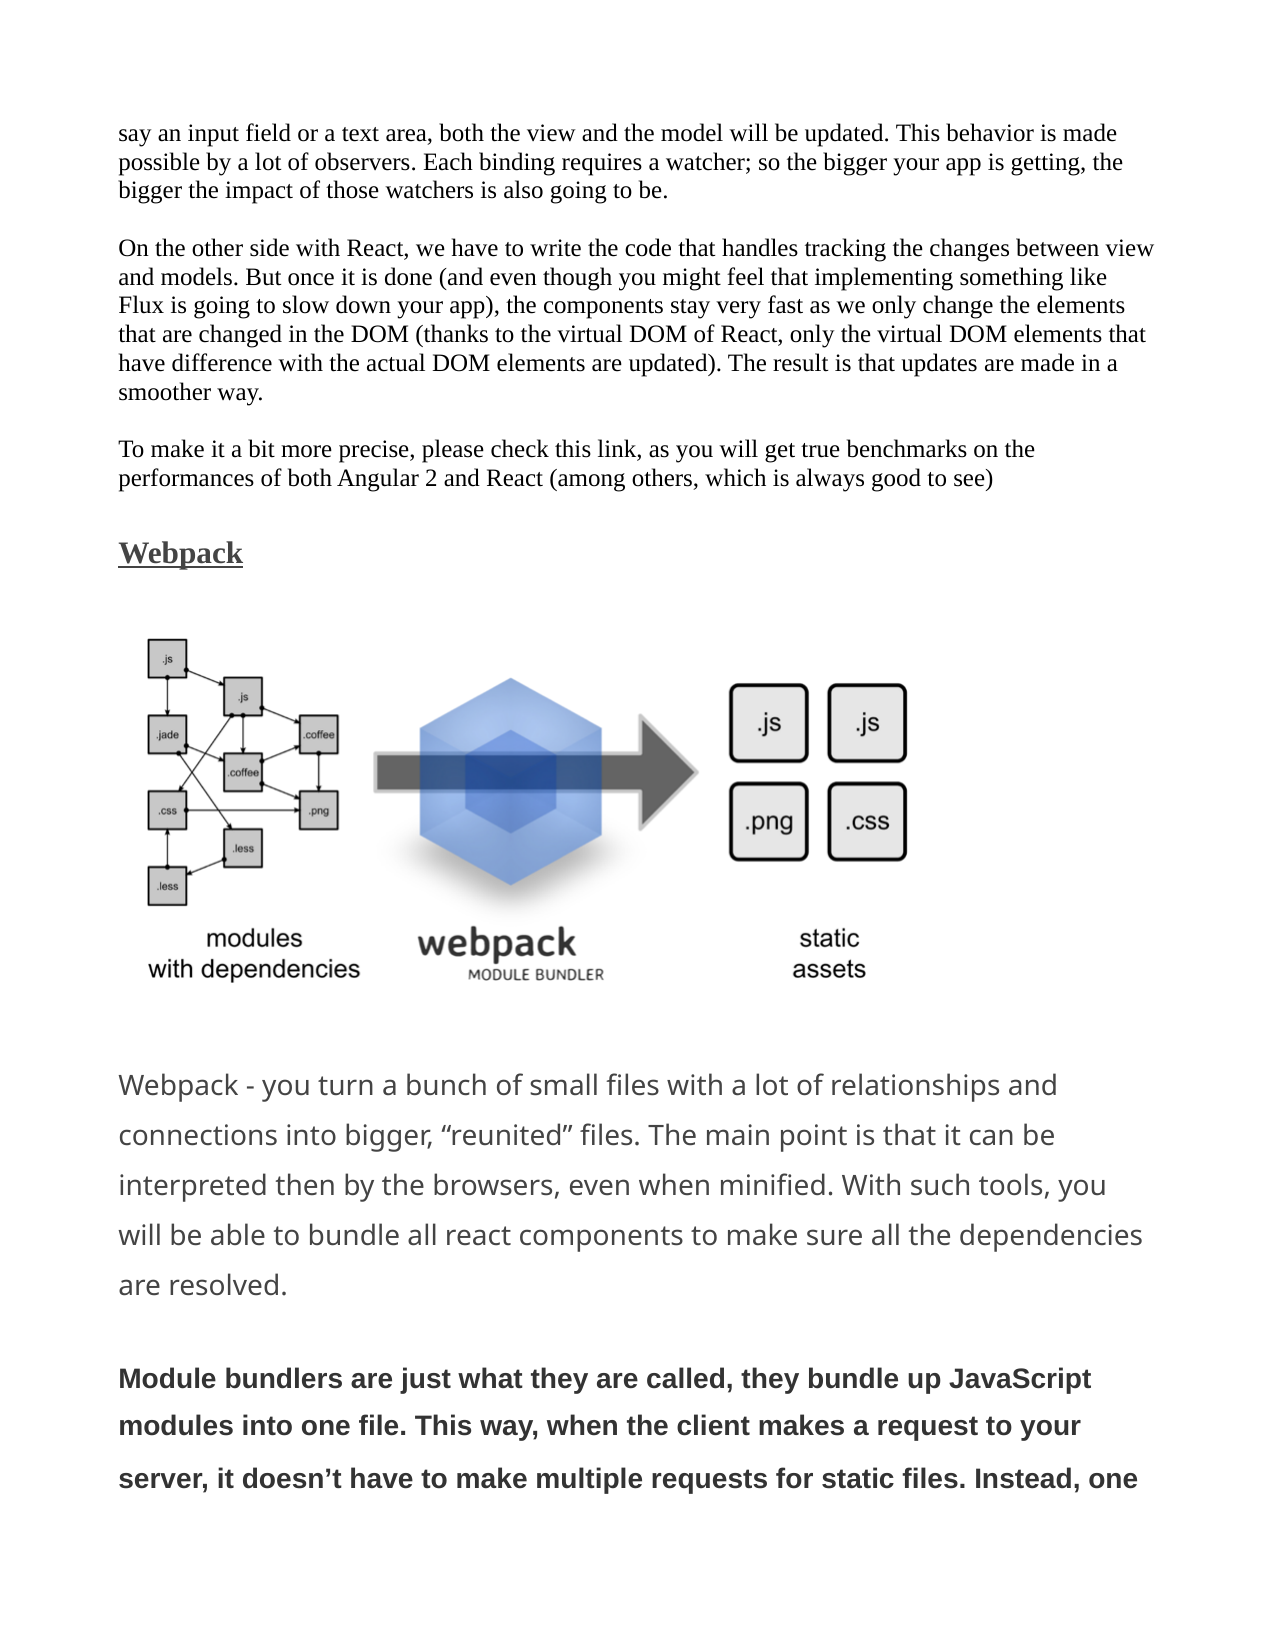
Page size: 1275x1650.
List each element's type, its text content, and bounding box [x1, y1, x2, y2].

text say an input field or a text area, both the view and the model will be updated. This behavior is made possible by a lot of observers. Each binding requires a watcher; so the bigger your app is getting, the bigger the impact of those watchers is also going to be. [118, 118, 1157, 204]
picture [138, 631, 928, 993]
text On the other side with React, we have to write the code that handles tracking the changes between view and models. But once it is done (and even though you might feel that implementing something like Flux is going to slow down your app), the components stay very fast as we only change the elements that are changed in the DOM (thanks to the virtual DOM of React, only the virtual DOM elements that have difference with the actual DOM elements are updated). The result is that updates are made in a smoother way. [118, 233, 1157, 406]
text To make it a bit more precise, please check this link, as you will get true benchmarks on the performances of both Angular 2 and React (among others, which is always good to see) [118, 434, 1157, 492]
text Webpack - you turn a bunch of small files with a lot of relationships and connections into bigger, “reunited” files. The main point is that it can be interpreted then by the browsers, even when minified. With such tools, you will be able to bundle all react components to make sure all the dependencies are resolved. [118, 1053, 1157, 1303]
text Webpack [118, 521, 1157, 571]
text Module bundlers are just what they are called, they bundle up JavaScript modules into one file. This way, when the client makes a request to your server, it doesn’t have to make multiple requests for static files. Instead, one [118, 1344, 1157, 1494]
